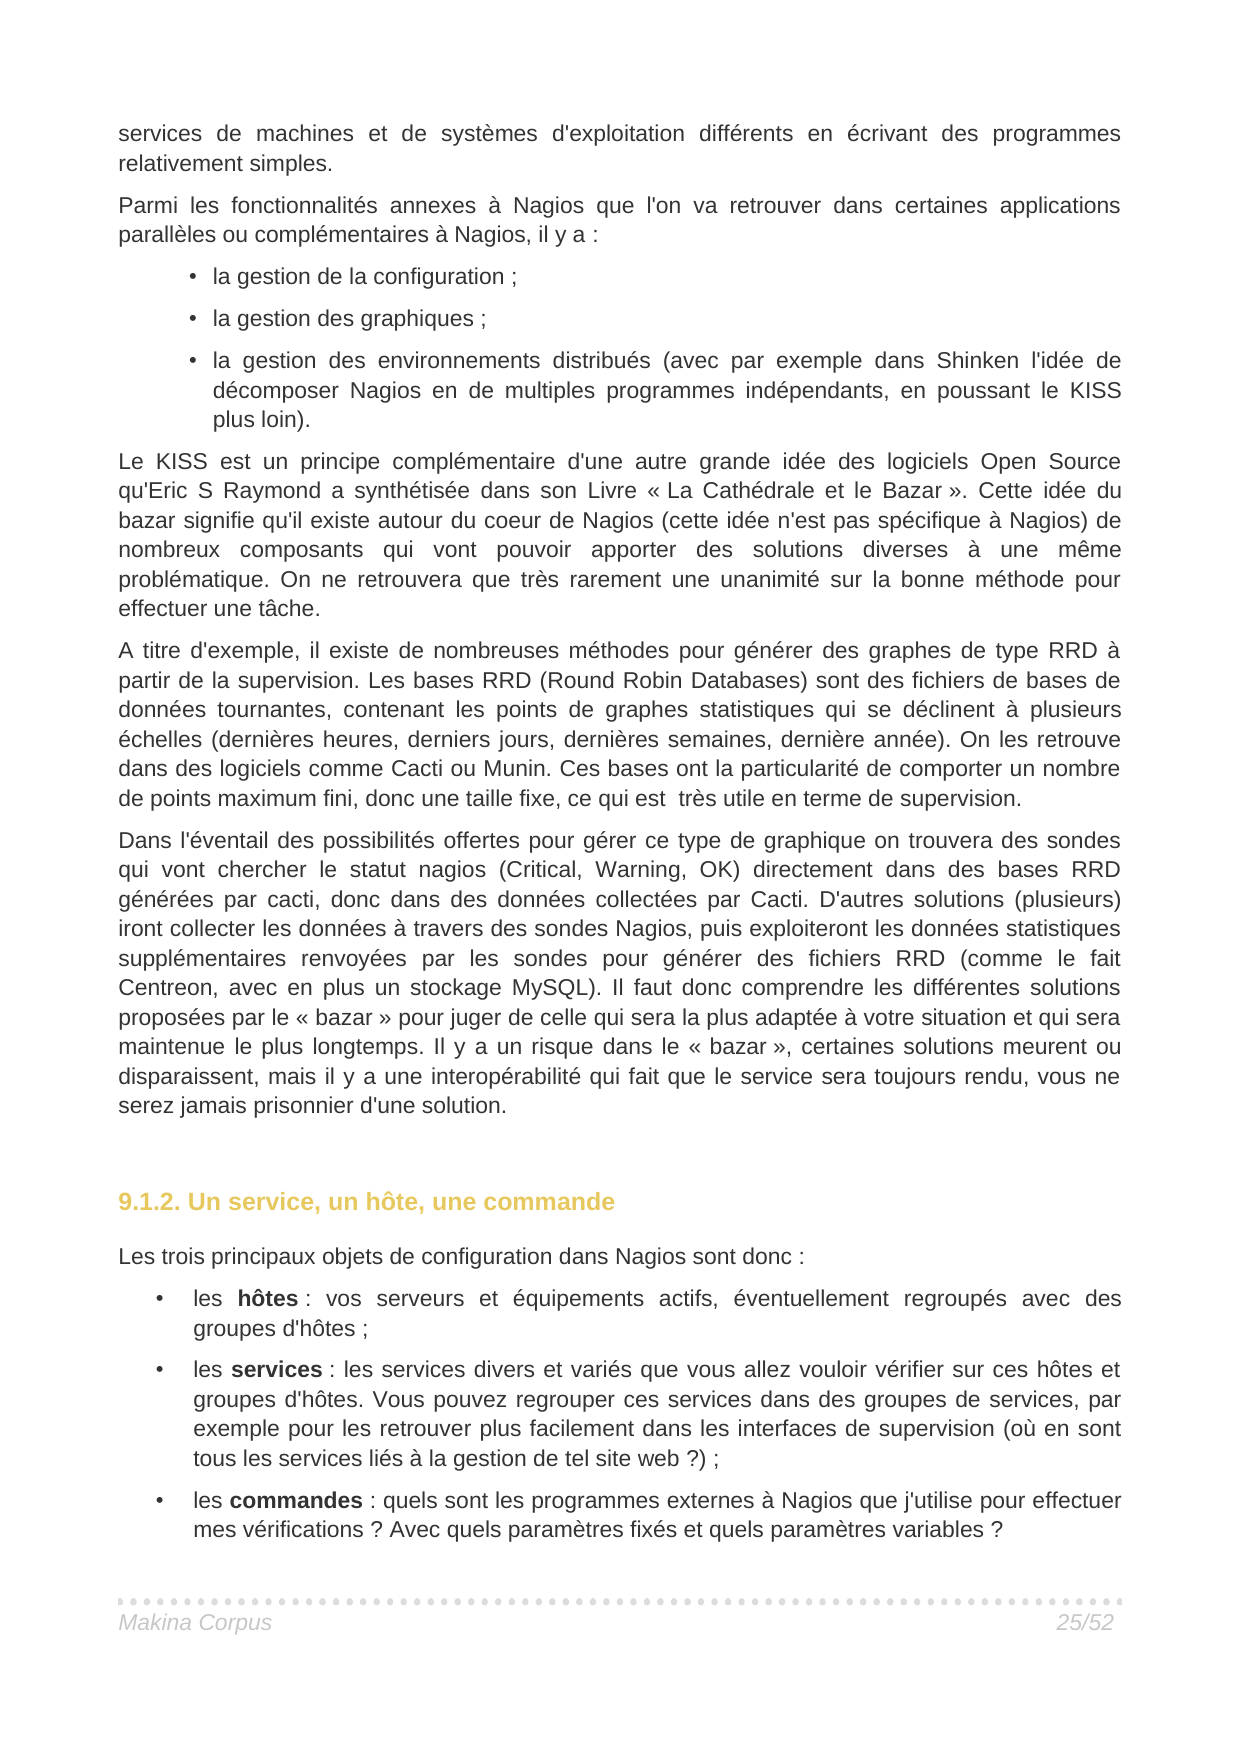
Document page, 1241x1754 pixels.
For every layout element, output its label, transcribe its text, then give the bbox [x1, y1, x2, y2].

list les commandes : quels sont les programmes externes à Nagios que j'utilise pour effectuer mes vérifications ? Avec quels paramètres fixés et quels paramètres variables ? [156, 1485, 1122, 1544]
list la gestion des environnements distribués (avec par exemple dans Shinken l'idée de décomposer Nagios en de multiples programmes indépendants, en poussant le KISS plus loin). [189, 345, 1122, 433]
list les hôtes : vos serveurs et équipements actifs, éventuellement regroupés avec des groupes d'hôtes ; [156, 1283, 1122, 1342]
text Parmi les fonctionnalités annexes à Nagios que l'on va retrouver dans certaines applications parallèles ou complémentaires à Nagios, il y a : [118, 189, 1122, 248]
text A titre d'exemple, il existe de nombreuses méthodes pour générer des graphes de type RRD à partir de la supervision. Les bases RRD (Round Robin Databases) sont des fichiers de bases de données tournantes, contenant les points de graphes statistiques qui se déclinent à plusieurs échelles (dernières heures, derniers jours, dernières semaines, dernière année). On les retrouve dans des logiciels comme Cacti ou Munin. Ces bases ont la particularité de comporter un nombre de points maximum fini, donc une taille fixe, ce qui est très utile en terme de supervision. [118, 635, 1122, 812]
text Dans l'éventail des possibilités offertes pour gérer ce type de graphique on trouvera des sondes qui vont chercher le statut nagios (Critical, Warning, OK) directement dans des bases RRD générées par cacti, donc dans des données collectées par Cacti. D'autres solutions (plusieurs) iront collecter les données à travers des sondes Nagios, puis exploiteront les données statistiques supplémentaires renvoyées par les sondes pour générer des fichiers RRD (comme le fait Centreon, avec en plus un stockage MySQL). Il faut donc comprendre les différentes solutions proposées par le « bazar » pour juger de celle qui sera la plus adaptée à votre situation et qui sera maintenue le plus longtemps. Il y a un risque dans le « bazar », certaines solutions meurent ou disparaissent, mais il y a une interopérabilité qui fait que le service sera toujours rendu, vous ne serez jamais prisonnier d'une solution. [118, 825, 1122, 1119]
list la gestion des graphiques ; [189, 303, 1122, 332]
list la gestion de la configuration ; [189, 261, 1122, 291]
list les services : les services divers et variés que vous allez vouloir vérifier sur ces hôtes et groupes d'hôtes. Vous pouvez regrouper ces services dans des groupes de services, par exemple pour les retrouver plus facilement dans les interfaces de supervision (où en sont tous les services liés à la gestion de tel site web ?) ; [156, 1354, 1122, 1472]
text Le KISS est un principe complémentaire d'une autre grande idée des logiciels Open Source qu'Eric S Raymond a synthétisée dans son Livre « La Cathédrale et le Bazar ». Cette idée du bazar signifie qu'il existe autour du coeur de Nagios (cette idée n'est pas spécifique à Nagios) de nombreux composants qui vont pouvoir apporter des solutions diverses à une même problématique. On ne retrouvera que très rarement une unanimité sur la bonne méthode pour effectuer une tâche. [118, 446, 1122, 623]
picture [118, 1593, 1123, 1610]
text Les trois principaux objets de configuration dans Nagios sont donc : [118, 1241, 1122, 1270]
subtitle Un service, un hôte, une commande [118, 1186, 1122, 1216]
text services de machines et de systèmes d'exploitation différents en écrivant des programmes relativement simples. [118, 118, 1122, 177]
